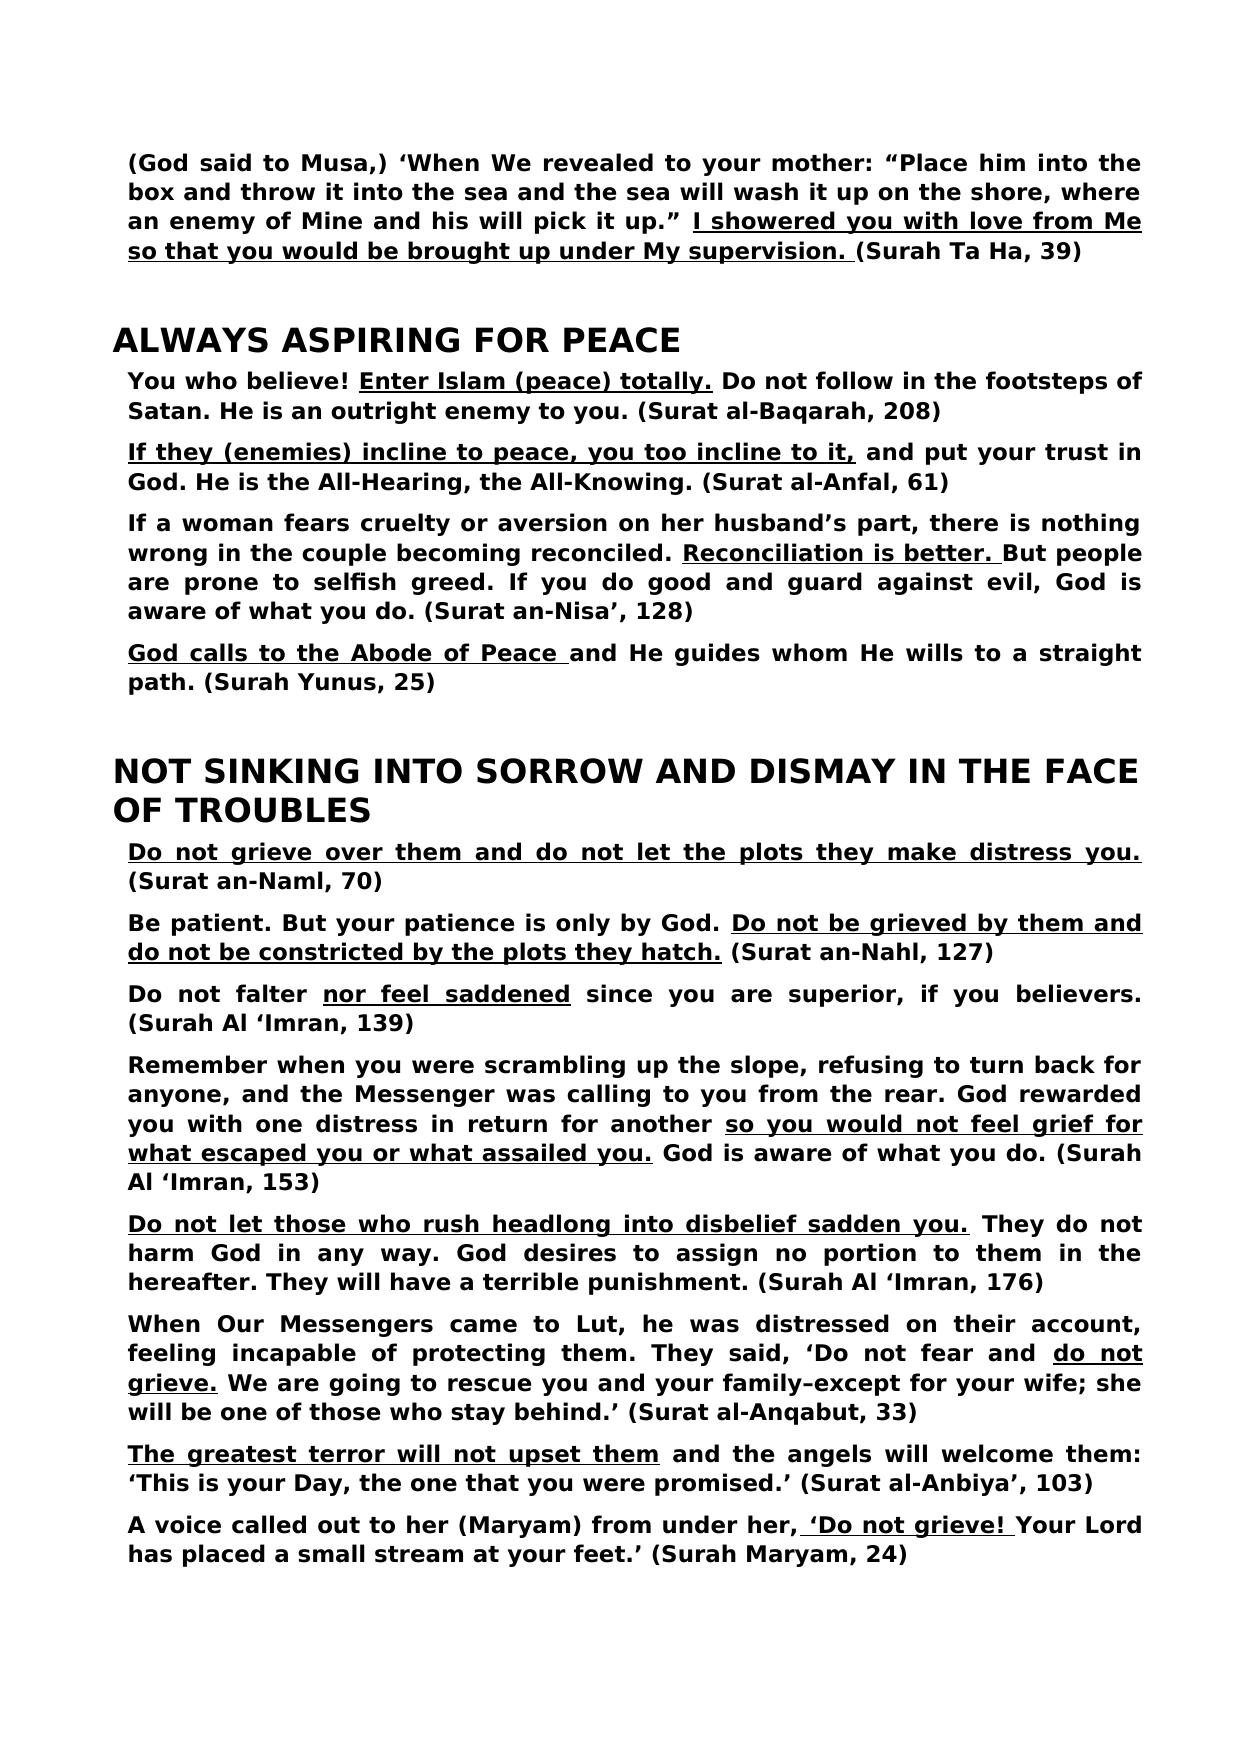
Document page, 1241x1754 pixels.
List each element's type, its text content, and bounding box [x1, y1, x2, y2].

subtitle ALWAYS ASPIRING FOR PEACE [112, 321, 1165, 360]
text (God said to Musa,) ‘When We revealed to your mother: “Place him into the box and throw it into the sea and the sea will wash it up on the shore, where an enemy of Mine and his will pick it up.” I showered you with love from Me so that you would be brought up under My supervision. (Surah Ta Ha, 39) [127, 150, 1143, 264]
text Remember when you were scrambling up the slope, refusing to turn back for anyone, and the Messenger was calling to you from the rear. God rewarded you with one distress in return for another so you would not feel grief for what escaped you or what assailed you. God is aware of what you do. (Surah Al ‘Imran, 153) [127, 1052, 1143, 1196]
text Be patient. But your patience is only by God. Do not be grieved by them and do not be constricted by the plots they hatch. (Surat an-Nahl, 127) [127, 910, 1143, 966]
text You who believe! Enter Islam (peace) totally. Do not follow in the footsteps of Satan. He is an outright enemy to you. (Surat al-Baqarah, 208) [127, 368, 1143, 424]
text The greatest terror will not upset them and the angels will welcome them: ‘This is your Day, the one that you were promised.’ (Surat al-Anbiya’, 103) [127, 1441, 1143, 1497]
text A voice called out to her (Maryam) from under her, ‘Do not grieve! Your Lord has placed a small stream at your feet.’ (Surah Maryam, 24) [127, 1512, 1143, 1568]
text Do not let those who rush headlong into disbelief sadden you. They do not harm God in any way. God desires to assign no portion to them in the hereafter. They will have a terrible punishment. (Surah Al ‘Imran, 176) [127, 1211, 1143, 1296]
text God calls to the Abode of Peace and He guides whom He wills to a straight path. (Surah Yunus, 25) [127, 640, 1143, 696]
subtitle NOT SINKING INTO SORROW AND DISMAY IN THE FACE OF TROUBLES [112, 753, 1165, 831]
text If they (enemies) incline to peace, you too incline to it, and put your trust in God. He is the All-Hearing, the All-Knowing. (Surat al-Anfal, 61) [127, 439, 1143, 496]
text When Our Messengers came to Lut, he was distressed on their account, feeling incapable of protecting them. They said, ‘Do not fear and do not grieve. We are going to rescue you and your family–except for your wife; she will be one of those who stay behind.’ (Surat al-Anqabut, 33) [127, 1311, 1143, 1426]
text Do not falter nor feel saddened since you are superior, if you believers. (Surah Al ‘Imran, 139) [127, 981, 1143, 1037]
text If a woman fears cruelty or aversion on her husband’s part, there is nothing wrong in the couple becoming reconciled. Reconciliation is better. But people are prone to selfish greed. If you do good and guard against evil, God is aware of what you do. (Surat an-Nisa’, 128) [127, 511, 1143, 625]
text Do not grieve over them and do not let the plots they make distress you. (Surat an-Naml, 70) [127, 839, 1143, 895]
